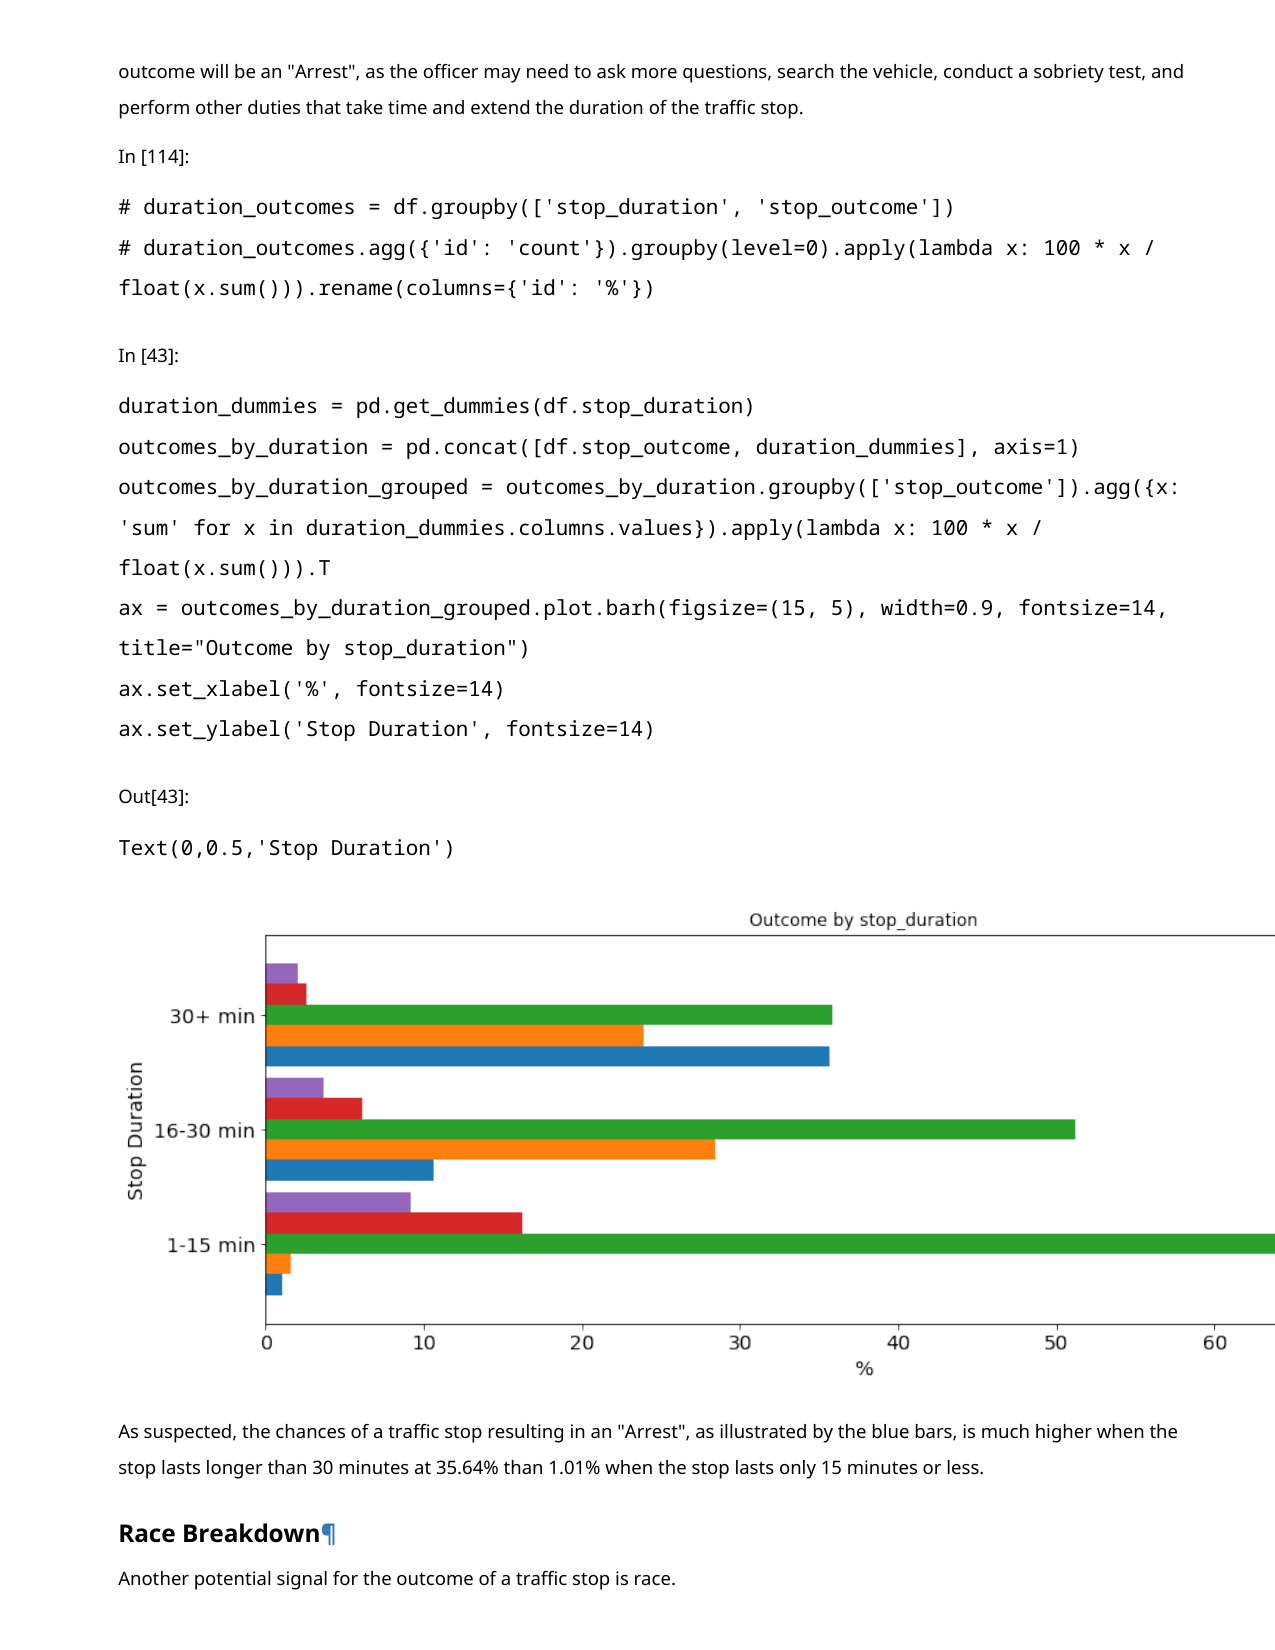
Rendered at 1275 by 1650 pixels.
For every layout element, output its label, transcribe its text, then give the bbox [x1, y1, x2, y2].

text outcome will be an "Arrest", as the officer may need to ask more questions, search the vehicle, conduct a sobriety test, and perform other duties that take time and extend the duration of the traffic stop. [118, 59, 1216, 120]
text duration_dummies = pd.get_dummies(df.stop_duration) [118, 392, 1216, 420]
text ax = outcomes_by_duration_grouped.plot.barh(figsize=(15, 5), width=0.9, fontsize=14, title="Outcome by stop_duration") [118, 593, 1216, 662]
text outcomes_by_duration_grouped = outcomes_by_duration.groupby(['stop_outcome']).agg({x: 'sum' for x in duration_dummies.columns.values}).apply(lambda x: 100 * x / float(x.sum())).T [118, 472, 1216, 581]
text Text(0,0.5,'Stop Duration') [118, 833, 1216, 861]
text ax.set_ylabel('Stop Duration', fontsize=14) [118, 714, 1216, 743]
text outcomes_by_duration = pd.concat([df.stop_outcome, duration_dummies], axis=1) [118, 432, 1216, 460]
subtitle Race Breakdown¶ [118, 1516, 1216, 1549]
text Another potential signal for the outcome of a traffic stop is race. [118, 1565, 1216, 1591]
text In [114]: [118, 144, 1216, 169]
picture [118, 902, 1275, 1390]
text In [43]: [118, 343, 1216, 368]
text # duration_outcomes = df.groupby(['stop_duration', 'stop_outcome']) [118, 192, 1216, 221]
text # duration_outcomes.agg({'id': 'count'}).groupby(level=0).apply(lambda x: 100 * x / float(x.sum())).rename(columns={'id': '%'}) [118, 233, 1216, 302]
text ax.set_xlabel('%', fontsize=14) [118, 674, 1216, 702]
text Out[43]: [118, 784, 1216, 809]
text As suspected, the chances of a traffic stop resulting in an "Arrest", as illustrated by the blue bars, is much higher when the stop lasts longer than 30 minutes at 35.64% than 1.01% when the stop lasts only 15 minutes or less. [118, 1419, 1216, 1480]
